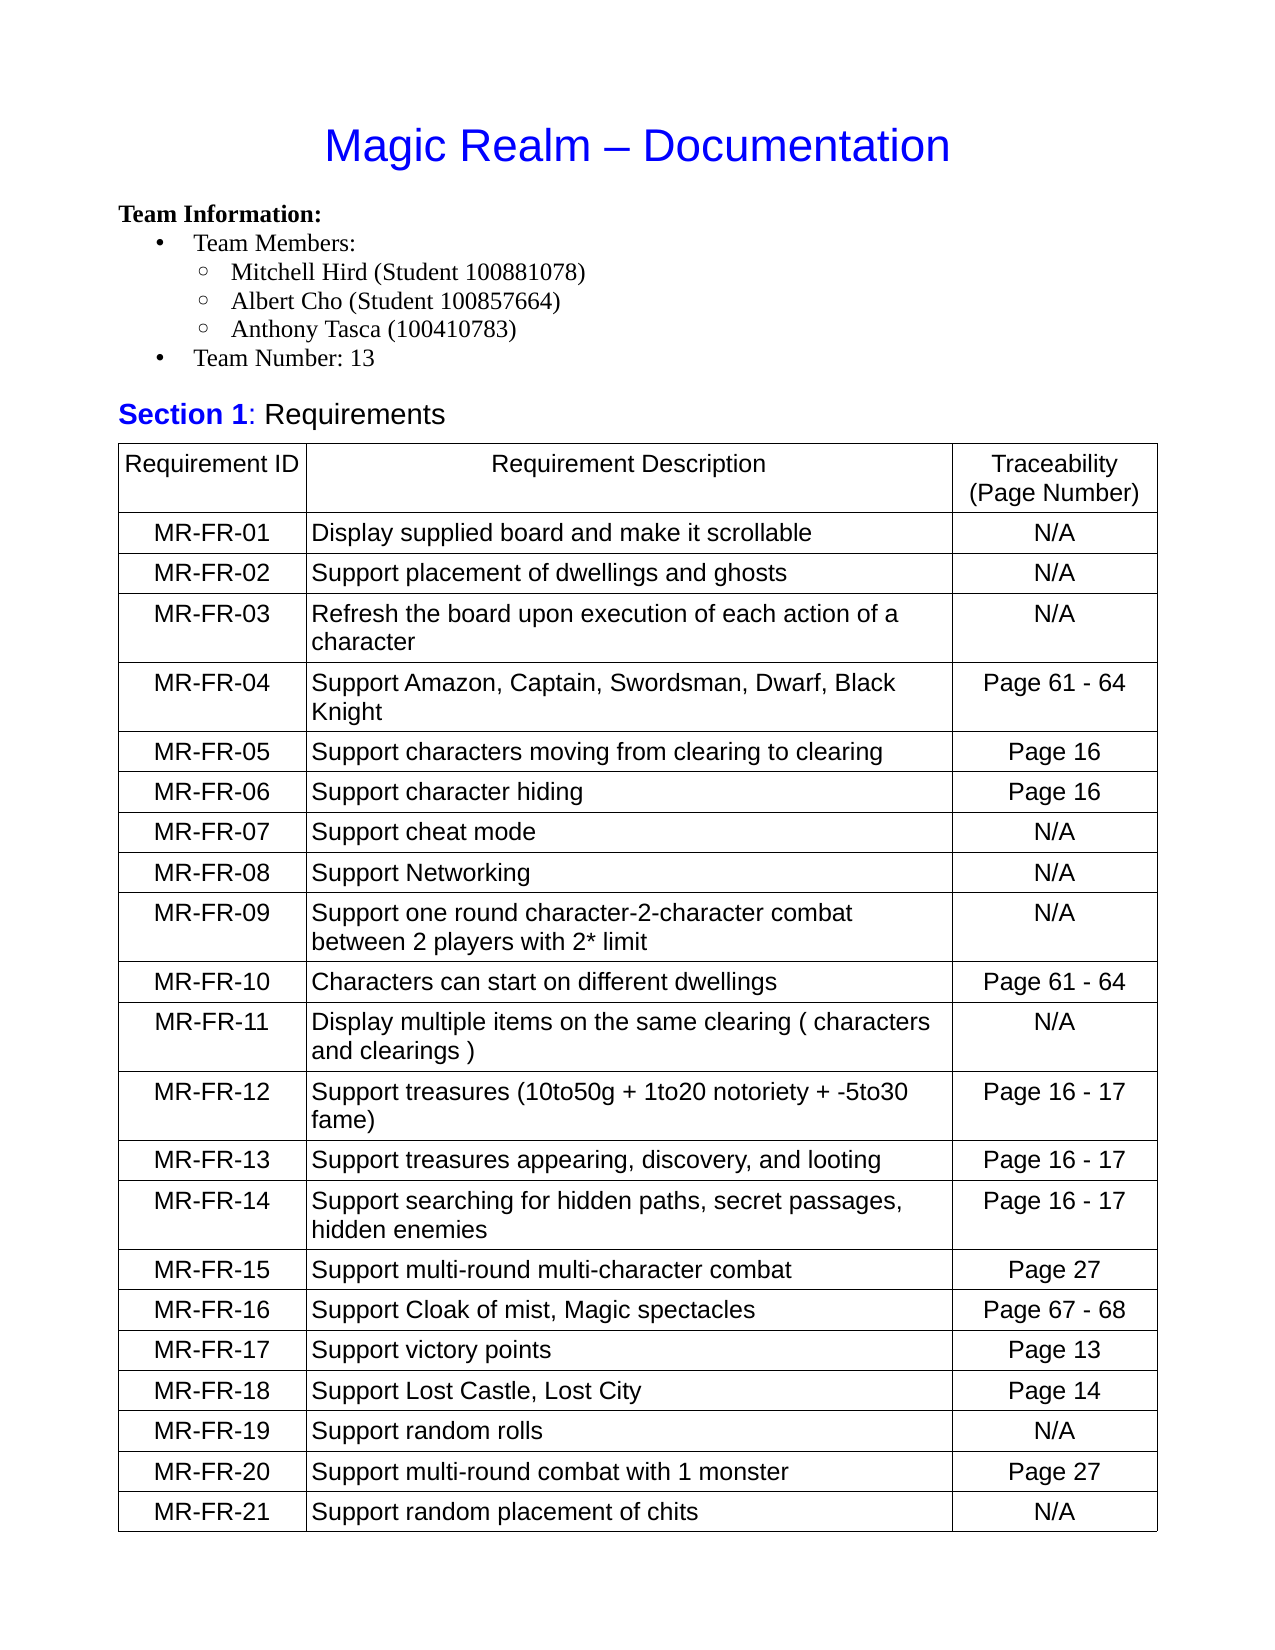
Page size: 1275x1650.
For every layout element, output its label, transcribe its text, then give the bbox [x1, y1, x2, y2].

list Team Members: [156, 228, 1157, 257]
table_cell Display supplied board and make it scrollable [307, 513, 952, 552]
table_cell Support searching for hidden paths, secret passages, hidden enemies [307, 1181, 952, 1249]
table_cell Page 27 [953, 1250, 1157, 1289]
table_cell Support victory points [307, 1331, 952, 1370]
table_cell MR-FR-19 [119, 1411, 306, 1451]
table_cell Support Cloak of mist, Magic spectacles [307, 1290, 952, 1330]
table_cell N/A [953, 594, 1157, 662]
table_cell Support Networking [307, 853, 952, 892]
table_cell Support treasures appearing, discovery, and looting [307, 1141, 952, 1180]
table_cell Support one round character-2-character combat between 2 players with 2* limit [307, 893, 952, 961]
table_cell Page 61 - 64 [953, 663, 1157, 731]
table_cell N/A [953, 893, 1157, 961]
table_cell N/A [953, 1492, 1157, 1531]
table_cell N/A [953, 853, 1157, 892]
table_cell Page 16 [953, 732, 1157, 771]
table_cell Page 27 [953, 1452, 1157, 1491]
table_cell N/A [953, 513, 1157, 552]
table_cell Display multiple items on the same clearing ( characters and clearings ) [307, 1003, 952, 1071]
table_cell MR-FR-13 [119, 1141, 306, 1180]
table_cell Support treasures (10to50g + 1to20 notoriety + -5to30 fame) [307, 1072, 952, 1140]
table_cell Page 16 - 17 [953, 1141, 1157, 1180]
table_cell N/A [953, 813, 1157, 852]
table_cell MR-FR-05 [119, 732, 306, 771]
table_cell Page 16 - 17 [953, 1072, 1157, 1140]
list Team Number: 13 [156, 343, 1157, 372]
table_cell MR-FR-11 [119, 1003, 306, 1071]
table_cell Support placement of dwellings and ghosts [307, 554, 952, 593]
table_cell Support character hiding [307, 772, 952, 812]
table_cell MR-FR-12 [119, 1072, 306, 1140]
table_cell N/A [953, 1411, 1157, 1451]
table_cell MR-FR-18 [119, 1371, 306, 1410]
table_header Traceability (Page Number) [953, 444, 1157, 512]
table_cell MR-FR-14 [119, 1181, 306, 1249]
table_cell Characters can start on different dwellings [307, 962, 952, 1002]
table_cell MR-FR-08 [119, 853, 306, 892]
table_cell Support characters moving from clearing to clearing [307, 732, 952, 771]
table_cell Support random placement of chits [307, 1492, 952, 1531]
table_cell MR-FR-02 [119, 554, 306, 593]
text Team Information: [118, 199, 1157, 228]
table_header Requirement Description [307, 444, 952, 512]
table_cell Support Lost Castle, Lost City [307, 1371, 952, 1410]
table_cell MR-FR-15 [119, 1250, 306, 1289]
table_cell N/A [953, 1003, 1157, 1071]
table_cell MR-FR-21 [119, 1492, 306, 1531]
text Magic Realm – Documentation [118, 118, 1157, 171]
table_cell MR-FR-06 [119, 772, 306, 812]
table_cell MR-FR-09 [119, 893, 306, 961]
list Anthony Tasca (100410783) [193, 314, 1157, 343]
table_cell Support random rolls [307, 1411, 952, 1451]
table_cell MR-FR-16 [119, 1290, 306, 1330]
subtitle Section 1: Requirements [118, 397, 1157, 431]
table_cell MR-FR-07 [119, 813, 306, 852]
table_header Requirement ID [119, 444, 306, 512]
table_cell MR-FR-01 [119, 513, 306, 552]
table_cell Support multi-round combat with 1 monster [307, 1452, 952, 1491]
table_cell Page 61 - 64 [953, 962, 1157, 1002]
table_cell Support multi-round multi-character combat [307, 1250, 952, 1289]
table_cell Support Amazon, Captain, Swordsman, Dwarf, Black Knight [307, 663, 952, 731]
table_cell Support cheat mode [307, 813, 952, 852]
table_cell MR-FR-03 [119, 594, 306, 662]
list Mitchell Hird (Student 100881078) [193, 257, 1157, 286]
list Albert Cho (Student 100857664) [193, 286, 1157, 314]
table_cell Page 16 [953, 772, 1157, 812]
table_cell Page 14 [953, 1371, 1157, 1410]
table_cell MR-FR-10 [119, 962, 306, 1002]
table_cell Refresh the board upon execution of each action of a character [307, 594, 952, 662]
table_cell Page 13 [953, 1331, 1157, 1370]
table_cell MR-FR-20 [119, 1452, 306, 1491]
table_cell Page 16 - 17 [953, 1181, 1157, 1249]
table_cell MR-FR-04 [119, 663, 306, 731]
table_cell MR-FR-17 [119, 1331, 306, 1370]
table_cell Page 67 - 68 [953, 1290, 1157, 1330]
table_cell N/A [953, 554, 1157, 593]
